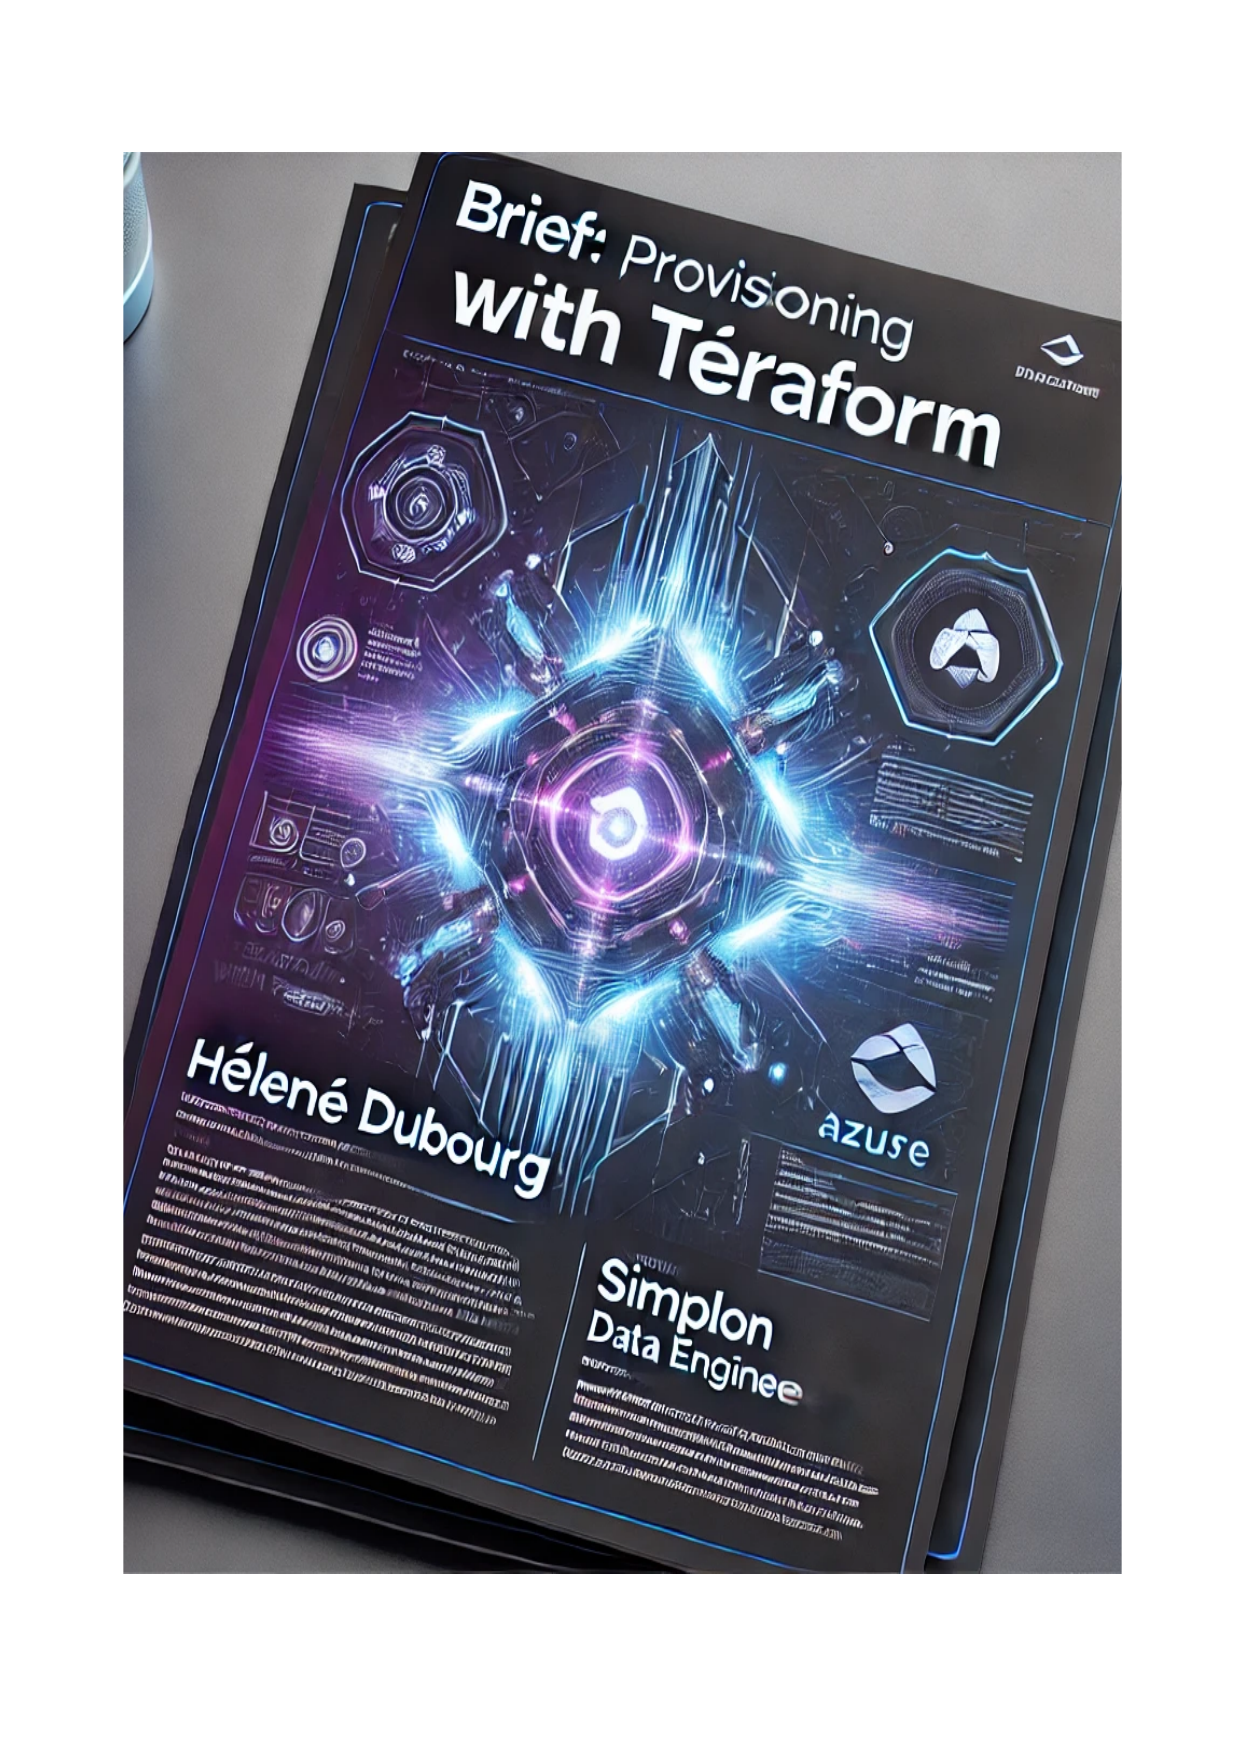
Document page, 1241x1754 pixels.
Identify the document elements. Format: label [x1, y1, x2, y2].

picture [123, 152, 1122, 1574]
